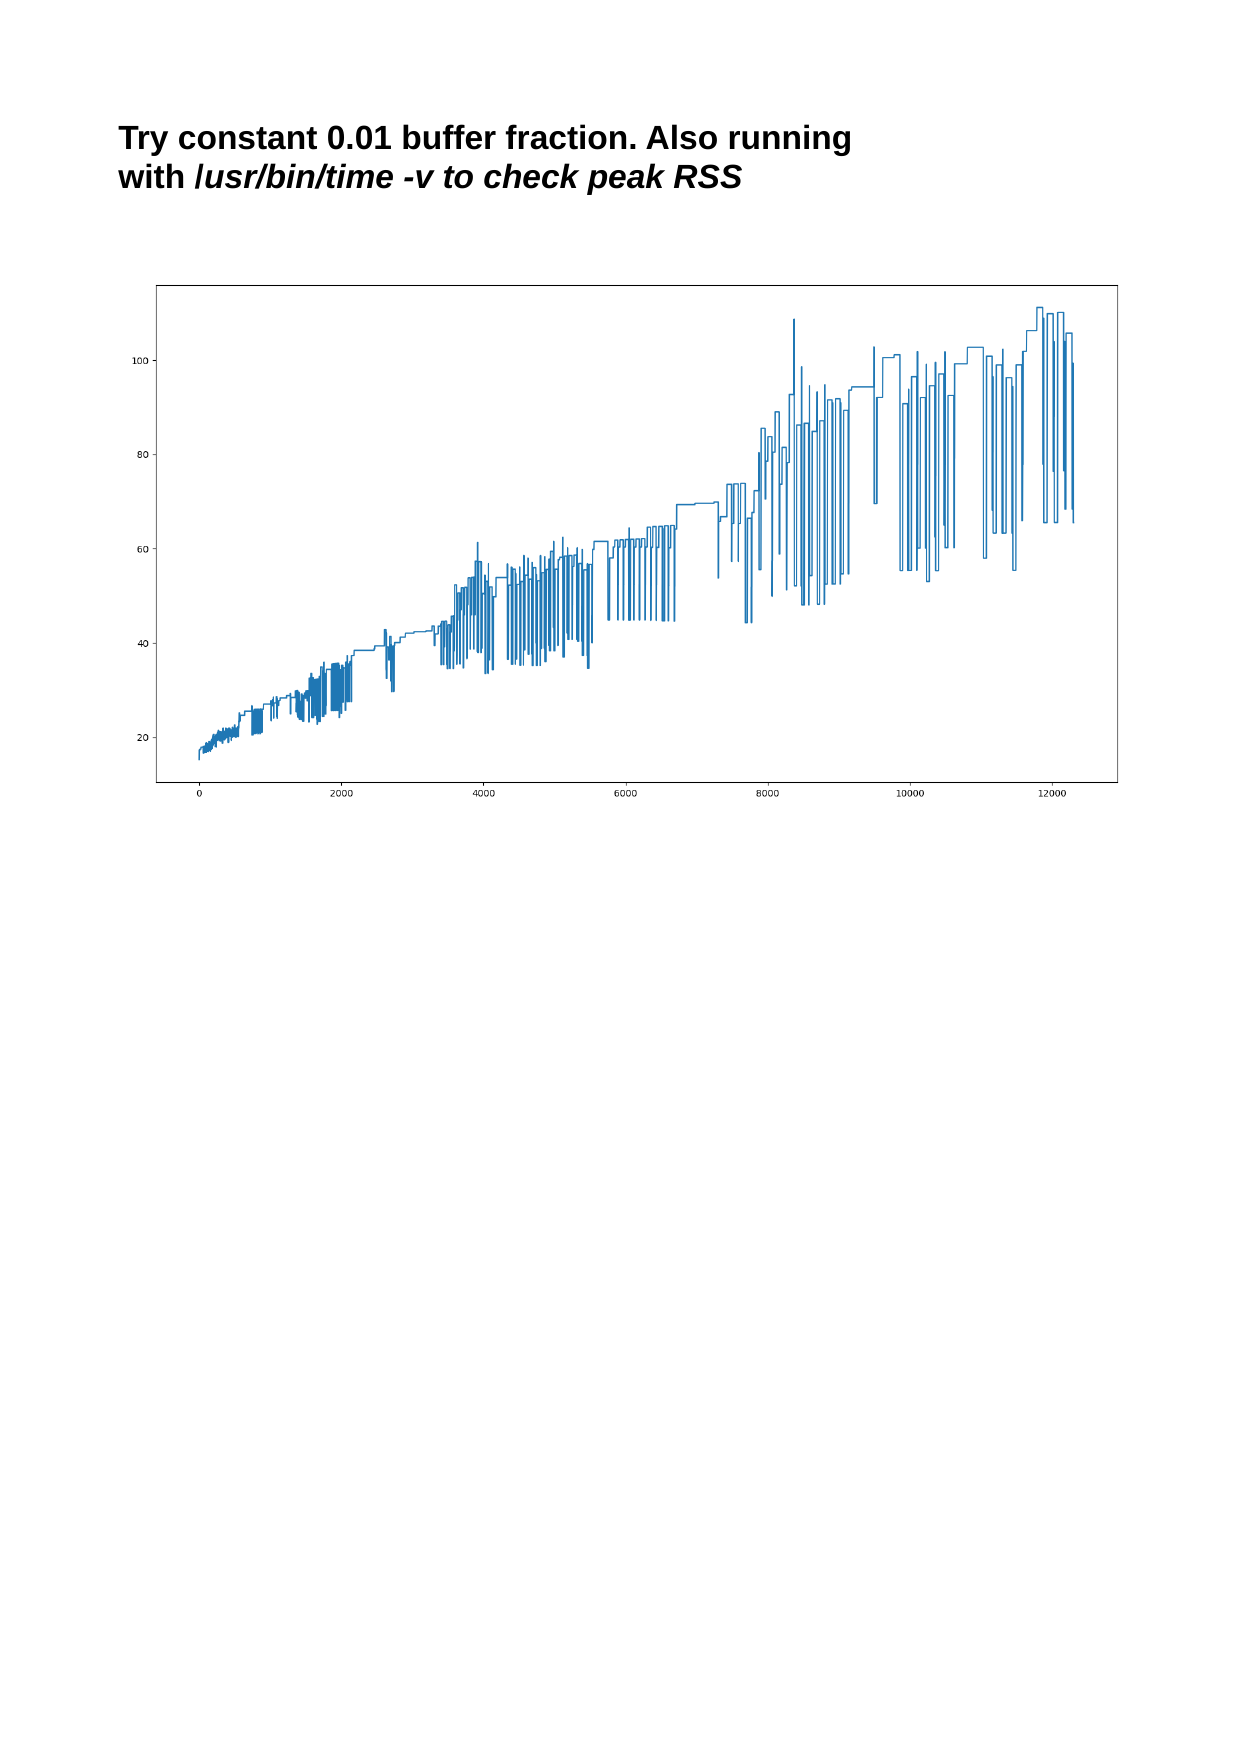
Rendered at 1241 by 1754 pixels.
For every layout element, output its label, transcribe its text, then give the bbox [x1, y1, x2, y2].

picture [0, 207, 1241, 853]
subtitle Try constant 0.01 buffer fraction. Also running with /usr/bin/time -v to check peak RSS [118, 118, 1122, 195]
